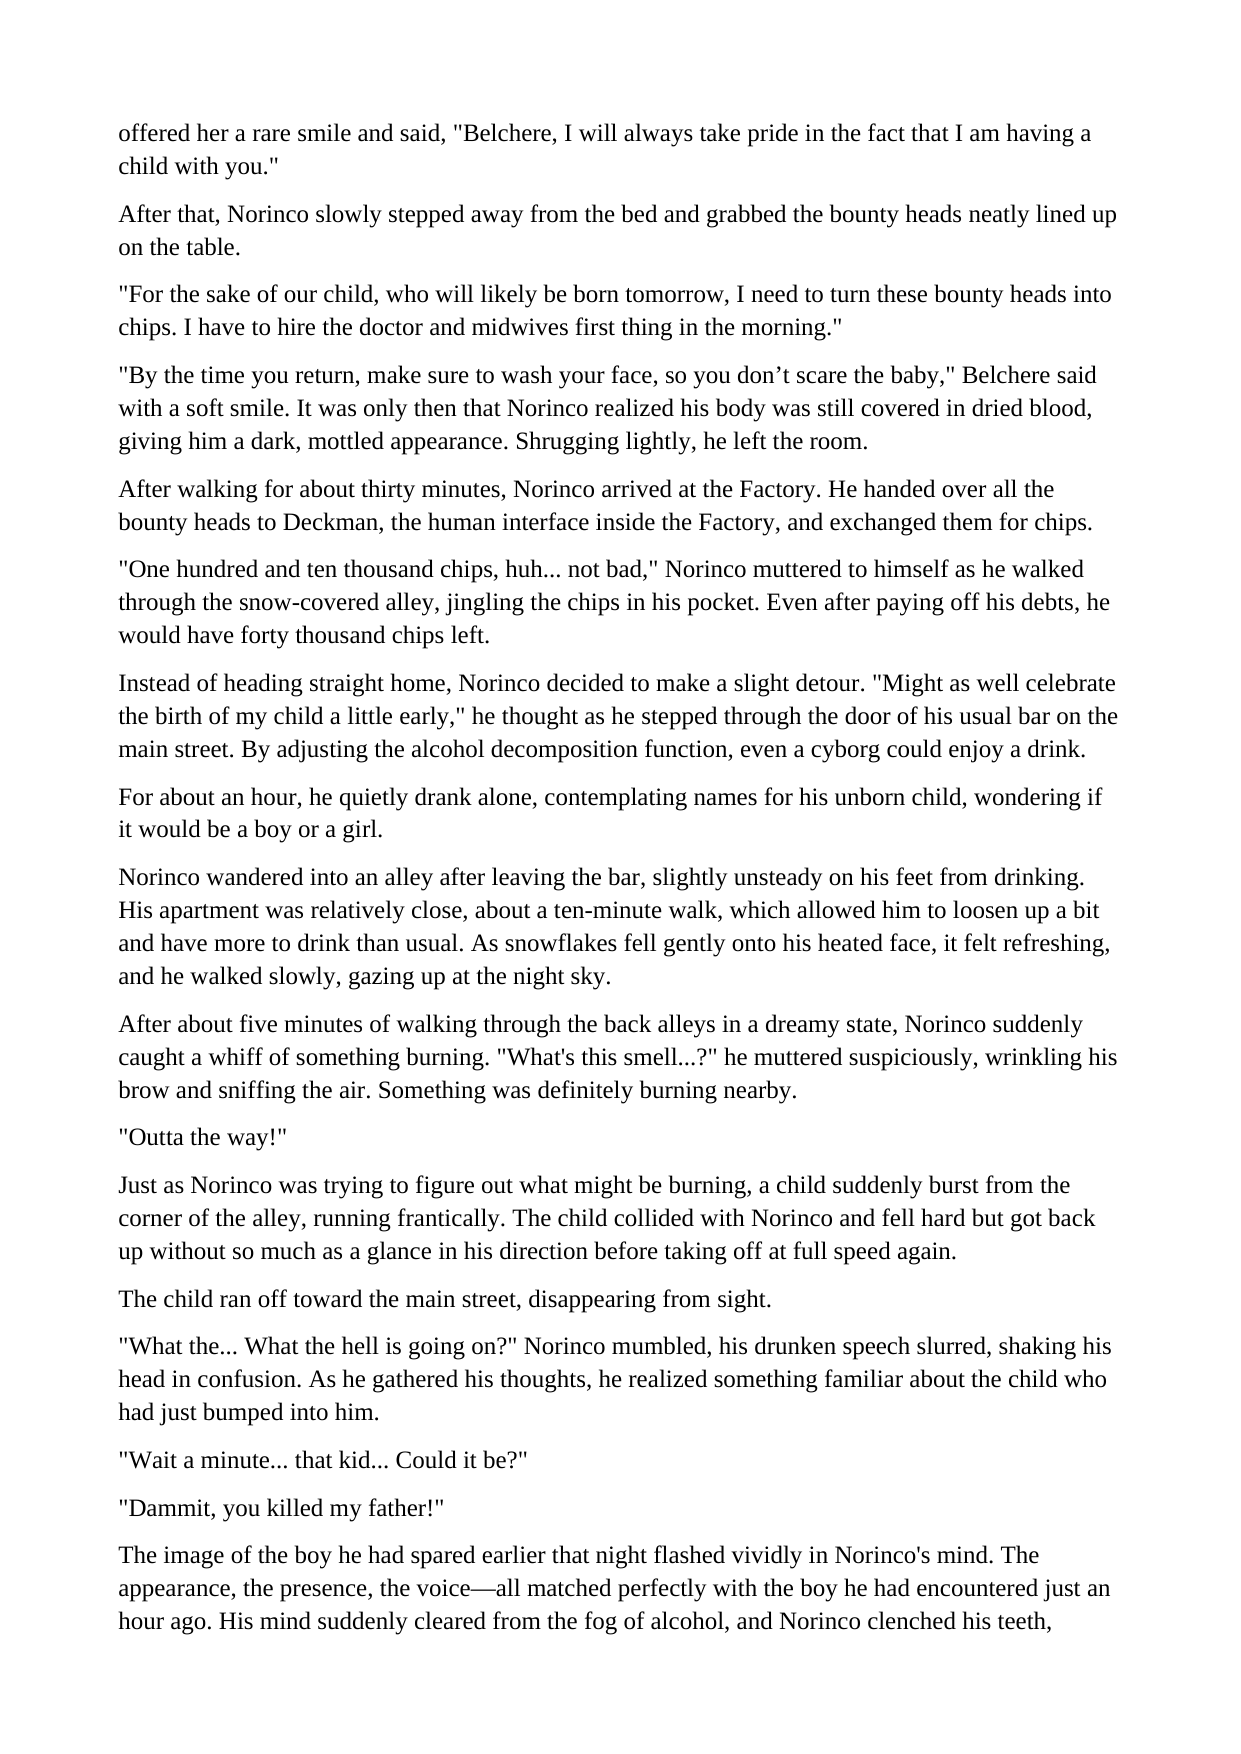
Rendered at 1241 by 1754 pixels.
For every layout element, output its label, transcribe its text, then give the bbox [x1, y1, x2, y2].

text "Wait a minute... that kid... Could it be?" [118, 1445, 1122, 1474]
text offered her a rare smile and said, "Belchere, I will always take pride in the fact that I am having a child with you." [118, 118, 1122, 180]
text After walking for about thirty minutes, Norinco arrived at the Factory. He handed over all the bounty heads to Deckman, the human interface inside the Factory, and exchanged them for chips. [118, 474, 1122, 535]
text Instead of heading straight home, Norinco decided to make a slight detour. "Might as well celebrate the birth of my child a little early," he thought as he stepped through the door of his usual bar on the main street. By adjusting the alcohol decomposition function, even a cyborg could enjoy a drink. [118, 668, 1122, 763]
text "For the sake of our child, who will likely be born tomorrow, I need to turn these bounty heads into chips. I have to hire the doctor and midwives first thing in the morning." [118, 279, 1122, 341]
text Just as Norinco was trying to figure out what might be burning, a child suddenly burst from the corner of the alley, running frantically. The child collided with Norinco and fell hard but got back up without so much as a glance in his direction before taking off at full speed again. [118, 1170, 1122, 1265]
text After that, Norinco slowly stepped away from the bed and grabbed the bounty heads neatly lined up on the table. [118, 199, 1122, 261]
text "By the time you return, make sure to wash your face, so you don’t scare the baby," Belchere said with a soft smile. It was only then that Norinco realized his body was still covered in dried blood, giving him a dark, mottled appearance. Shrugging lightly, he left the room. [118, 360, 1122, 455]
text The image of the boy he had spared earlier that night flashed vividly in Norinco's mind. The appearance, the presence, the voice—all matched perfectly with the boy he had encountered just an hour ago. His mind suddenly cleared from the fog of alcohol, and Norinco clenched his teeth, [118, 1540, 1122, 1635]
text After about five minutes of walking through the back alleys in a dreamy state, Norinco suddenly caught a whiff of something burning. "What's this smell...?" he muttered suspiciously, wrinkling his brow and sniffing the air. Something was definitely burning nearby. [118, 1009, 1122, 1104]
text "Outta the way!" [118, 1122, 1122, 1151]
text The child ran off toward the main street, disappearing from sight. [118, 1284, 1122, 1312]
text Norinco wandered into an alley after leaving the bar, slightly unsteady on his feet from drinking. His apartment was relatively close, about a ten-minute walk, which allowed him to loosen up a bit and have more to drink than usual. As snowflakes fell gently onto his heated face, it felt refreshing, and he walked slowly, gazing up at the night sky. [118, 862, 1122, 990]
text For about an hour, he quietly drank alone, contemplating names for his unborn child, wondering if it would be a boy or a girl. [118, 782, 1122, 843]
text "Dammit, you killed my father!" [118, 1493, 1122, 1521]
text "What the... What the hell is going on?" Norinco mumbled, his drunken speech slurred, shaking his head in confusion. As he gathered his thoughts, he realized something familiar about the child who had just bumped into him. [118, 1331, 1122, 1426]
text "One hundred and ten thousand chips, huh... not bad," Norinco muttered to himself as he walked through the snow-covered alley, jingling the chips in his pocket. Even after paying off his debts, he would have forty thousand chips left. [118, 554, 1122, 649]
